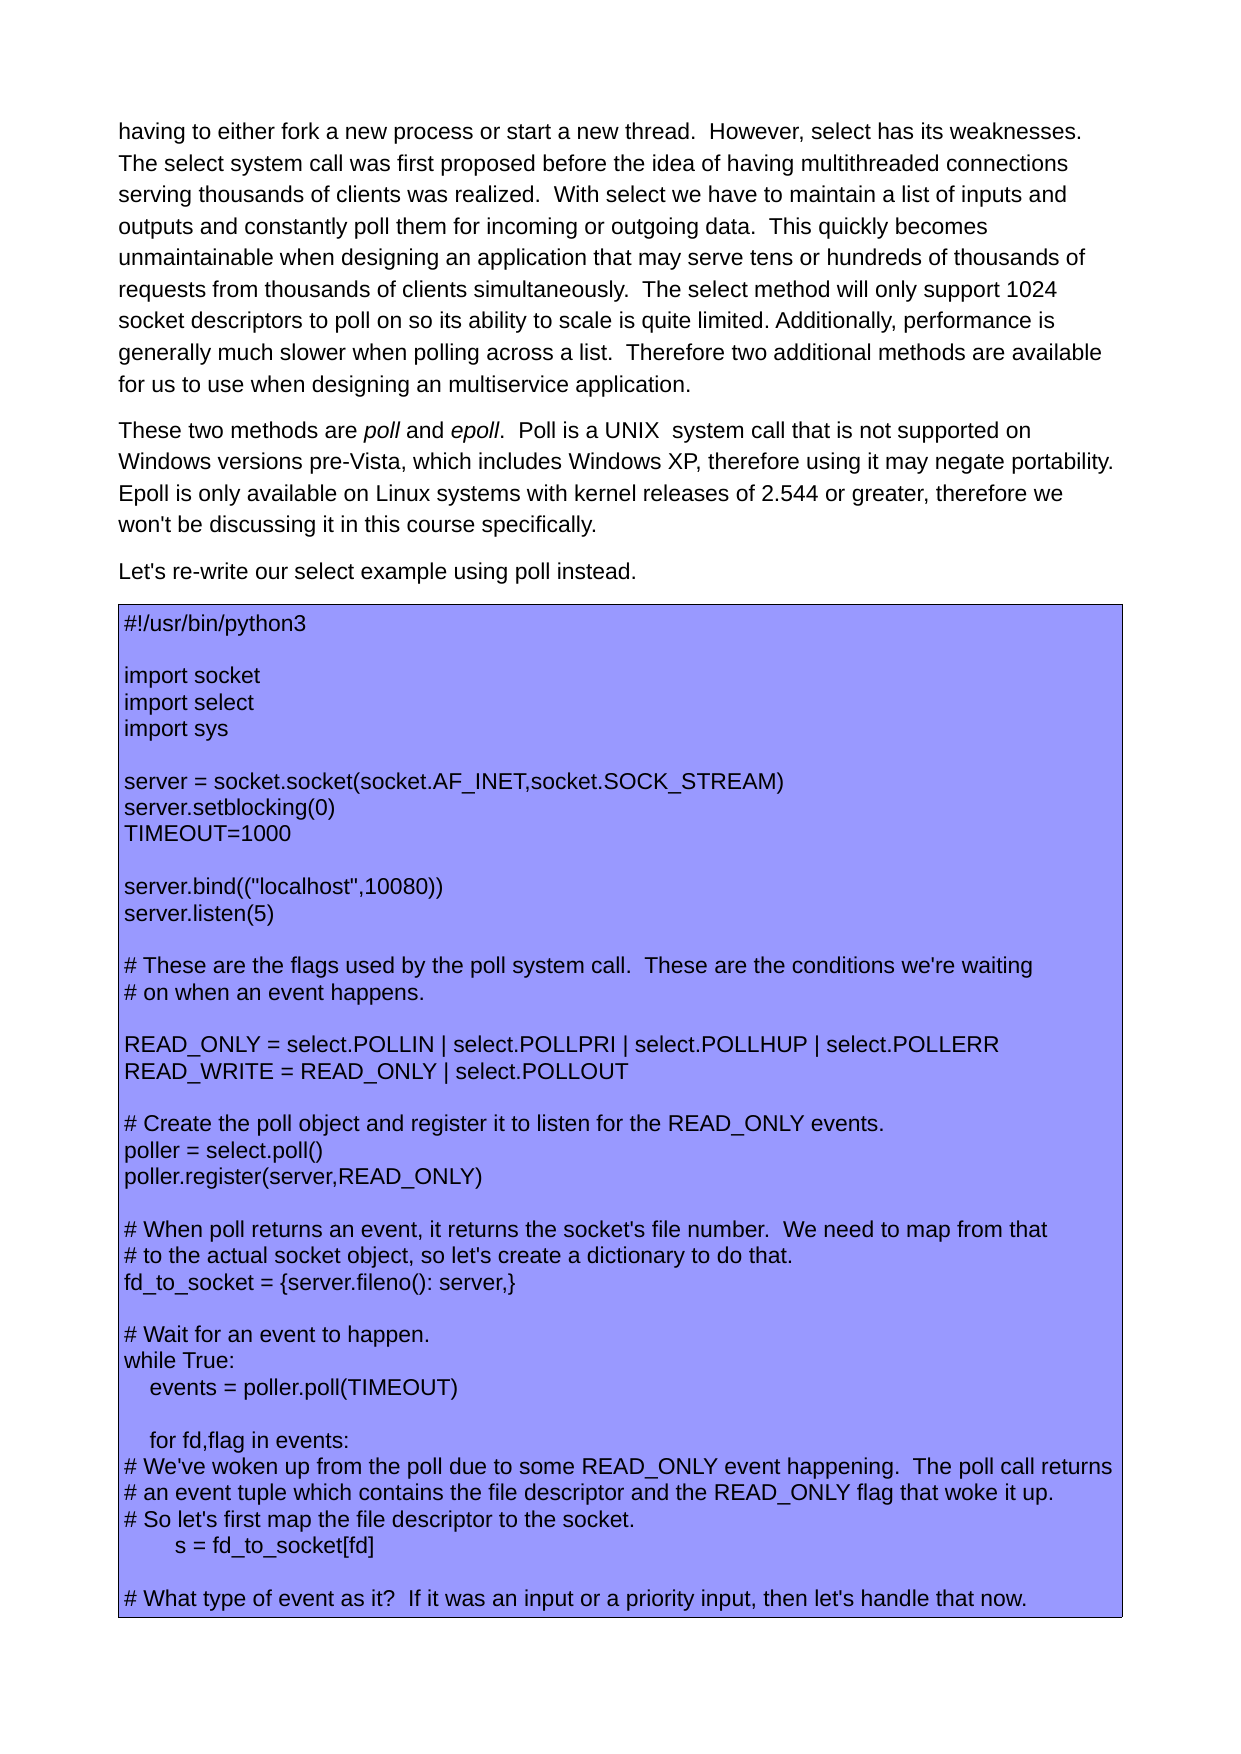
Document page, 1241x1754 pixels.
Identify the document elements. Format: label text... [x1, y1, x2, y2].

subtitle having to either fork a new process or start a new thread. However, select has its weaknesses. The select system call was first proposed before the idea of having multithreaded connections serving thousands of clients was realized. With select we have to maintain a list of inputs and outputs and constantly poll them for incoming or outgoing data. This quickly becomes unmaintainable when designing an application that may serve tens or hundreds of thousands of requests from thousands of clients simultaneously. The select method will only support 1024 socket descriptors to poll on so its ability to scale is quite limited. Additionally, performance is generally much slower when polling across a list. Therefore two additional methods are available for us to use when designing an multiservice application. [118, 118, 1122, 397]
table_header #!/usr/bin/python3 import socket import select import sys server = socket.socket(socket.AF_INET,socket.SOCK_STREAM) server.setblocking(0) TIMEOUT=1000 server.bind(("localhost",10080)) server.listen(5) # These are the flags used by the poll system call. These are the conditions we're waiting # on when an event happens. READ_ONLY = select.POLLIN | select.POLLPRI | select.POLLHUP | select.POLLERR READ_WRITE = READ_ONLY | select.POLLOUT # Create the poll object and register it to listen for the READ_ONLY events. poller = select.poll() poller.register(server,READ_ONLY) # When poll returns an event, it returns the socket's file number. We need to map from that # to the actual socket object, so let's create a dictionary to do that. fd_to_socket = {server.fileno(): server,} # Wait for an event to happen. while True: events = poller.poll(TIMEOUT) for fd,flag in events: # We've woken up from the poll due to some READ_ONLY event happening. The poll call returns # an event tuple which contains the file descriptor and the READ_ONLY flag that woke it up. # So let's first map the file descriptor to the socket. s = fd_to_socket[fd] # What type of event as it? If it was an input or a priority input, then let's handle that now. [119, 605, 1122, 1617]
subtitle These two methods are poll and epoll. Poll is a UNIX system call that is not supported on Windows versions pre-Vista, which includes Windows XP, therefore using it may negate portability. Epoll is only available on Linux systems with kernel releases of 2.544 or greater, therefore we won't be discussing it in this course specifically. [118, 417, 1122, 538]
subtitle Let's re-write our select example using poll instead. [118, 558, 1122, 584]
